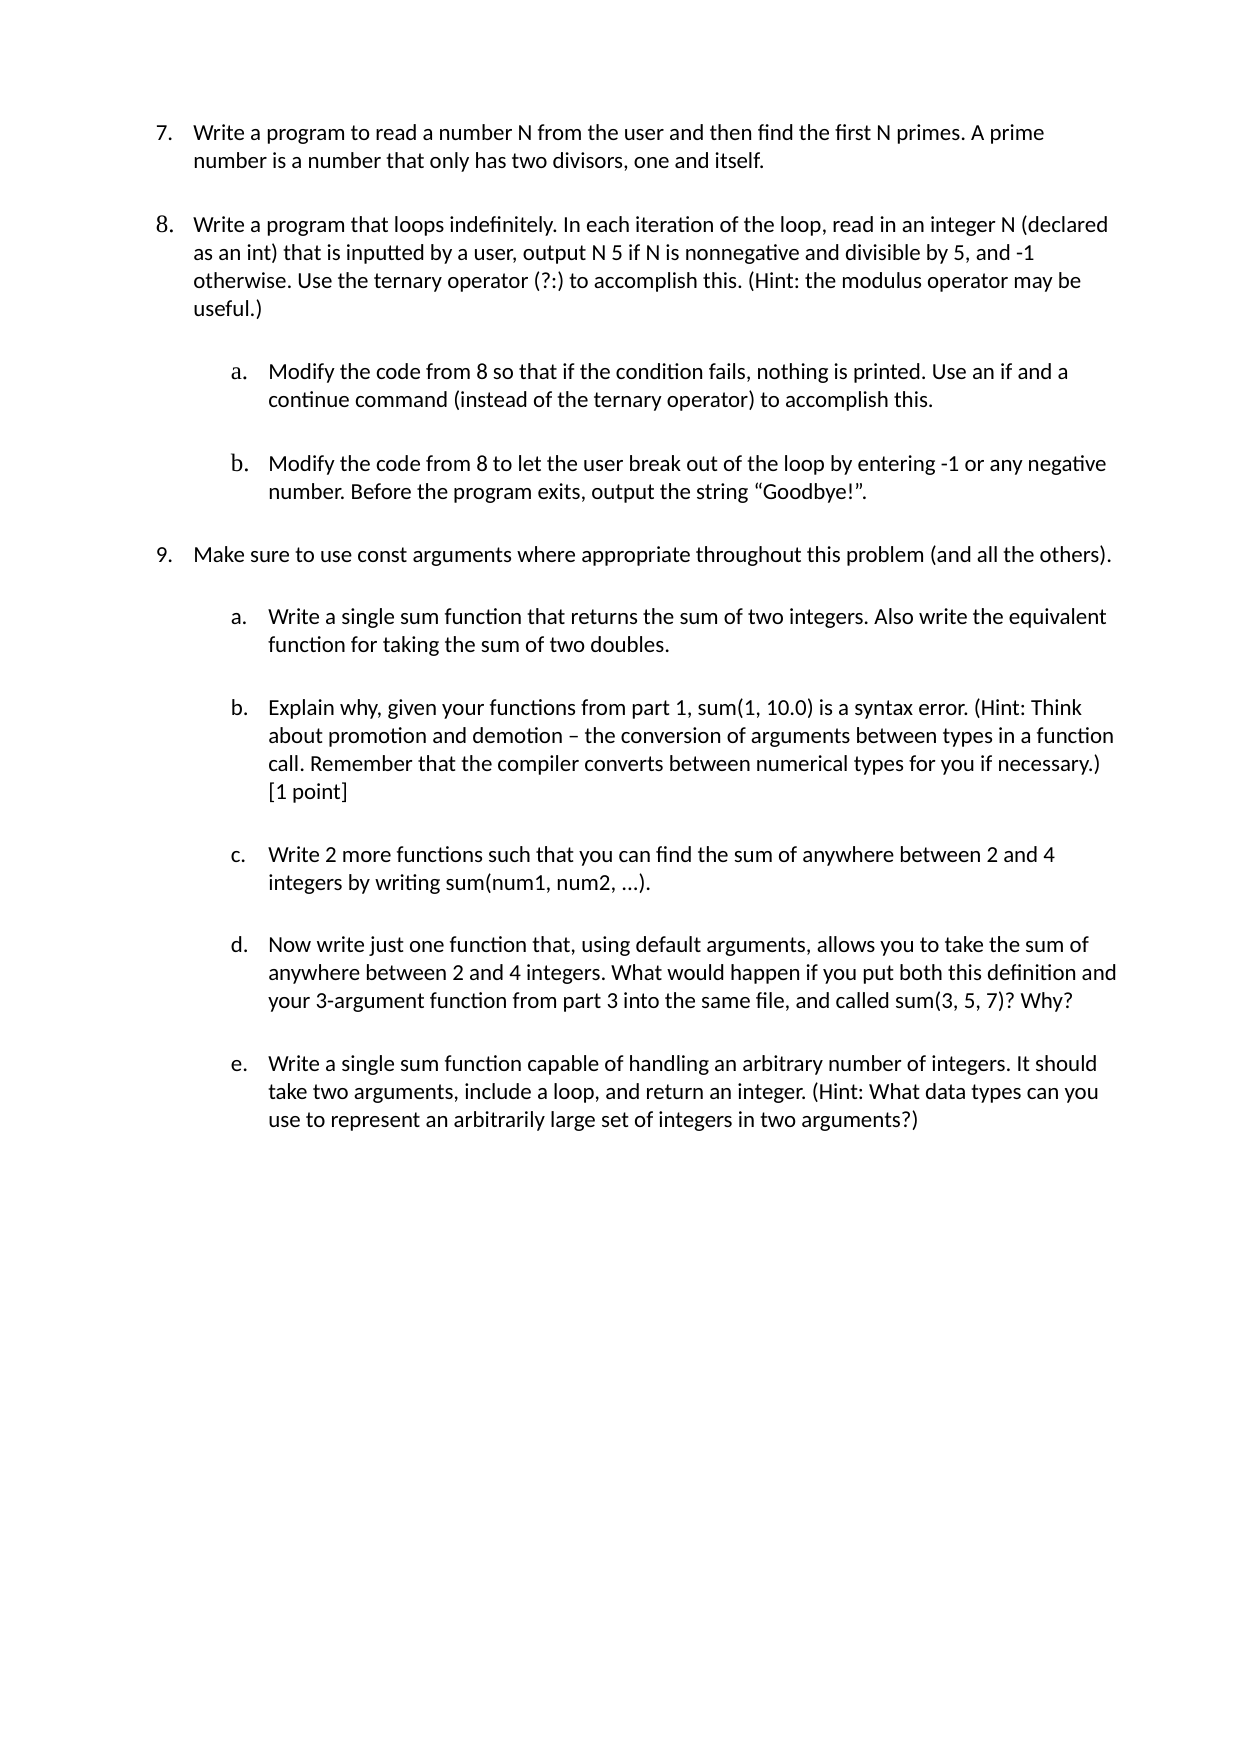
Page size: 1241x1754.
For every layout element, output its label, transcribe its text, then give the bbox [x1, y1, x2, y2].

list Write a program to read a number N from the user and then find the first N primes. A prime number is a number that only has two divisors, one and itself. [156, 118, 1122, 174]
list Write a single sum function that returns the sum of two integers. Also write the equivalent function for taking the sum of two doubles. [231, 602, 1122, 658]
list Modify the code from 8 so that if the condition fails, nothing is printed. Use an if and a continue command (instead of the ternary operator) to accomplish this. [231, 356, 1122, 413]
list Make sure to use const arguments where appropriate throughout this problem (and all the others). [156, 540, 1122, 568]
list Write 2 more functions such that you can find the sum of anywhere between 2 and 4 integers by writing sum(num1, num2, ...). [231, 840, 1122, 896]
list Explain why, given your functions from part 1, sum(1, 10.0) is a syntax error. (Hint: Think about promotion and demotion – the conversion of arguments between types in a function call. Remember that the compiler converts between numerical types for you if necessary.) [1 point] [231, 693, 1122, 805]
list Modify the code from 8 to let the user break out of the loop by entering -1 or any negative number. Before the program exits, output the string “Goodbye!”. [231, 448, 1122, 505]
list Now write just one function that, using default arguments, allows you to take the sum of anywhere between 2 and 4 integers. What would happen if you put both this definition and your 3-argument function from part 3 into the same file, and called sum(3, 5, 7)? Why? [231, 930, 1122, 1014]
list Write a program that loops indefinitely. In each iteration of the loop, read in an integer N (declared as an int) that is inputted by a user, output N 5 if N is nonnegative and divisible by 5, and -1 otherwise. Use the ternary operator (?:) to accomplish this. (Hint: the modulus operator may be useful.) [156, 209, 1122, 322]
list Write a single sum function capable of handling an arbitrary number of integers. It should take two arguments, include a loop, and return an integer. (Hint: What data types can you use to represent an arbitrarily large set of integers in two arguments?) [231, 1049, 1122, 1133]
